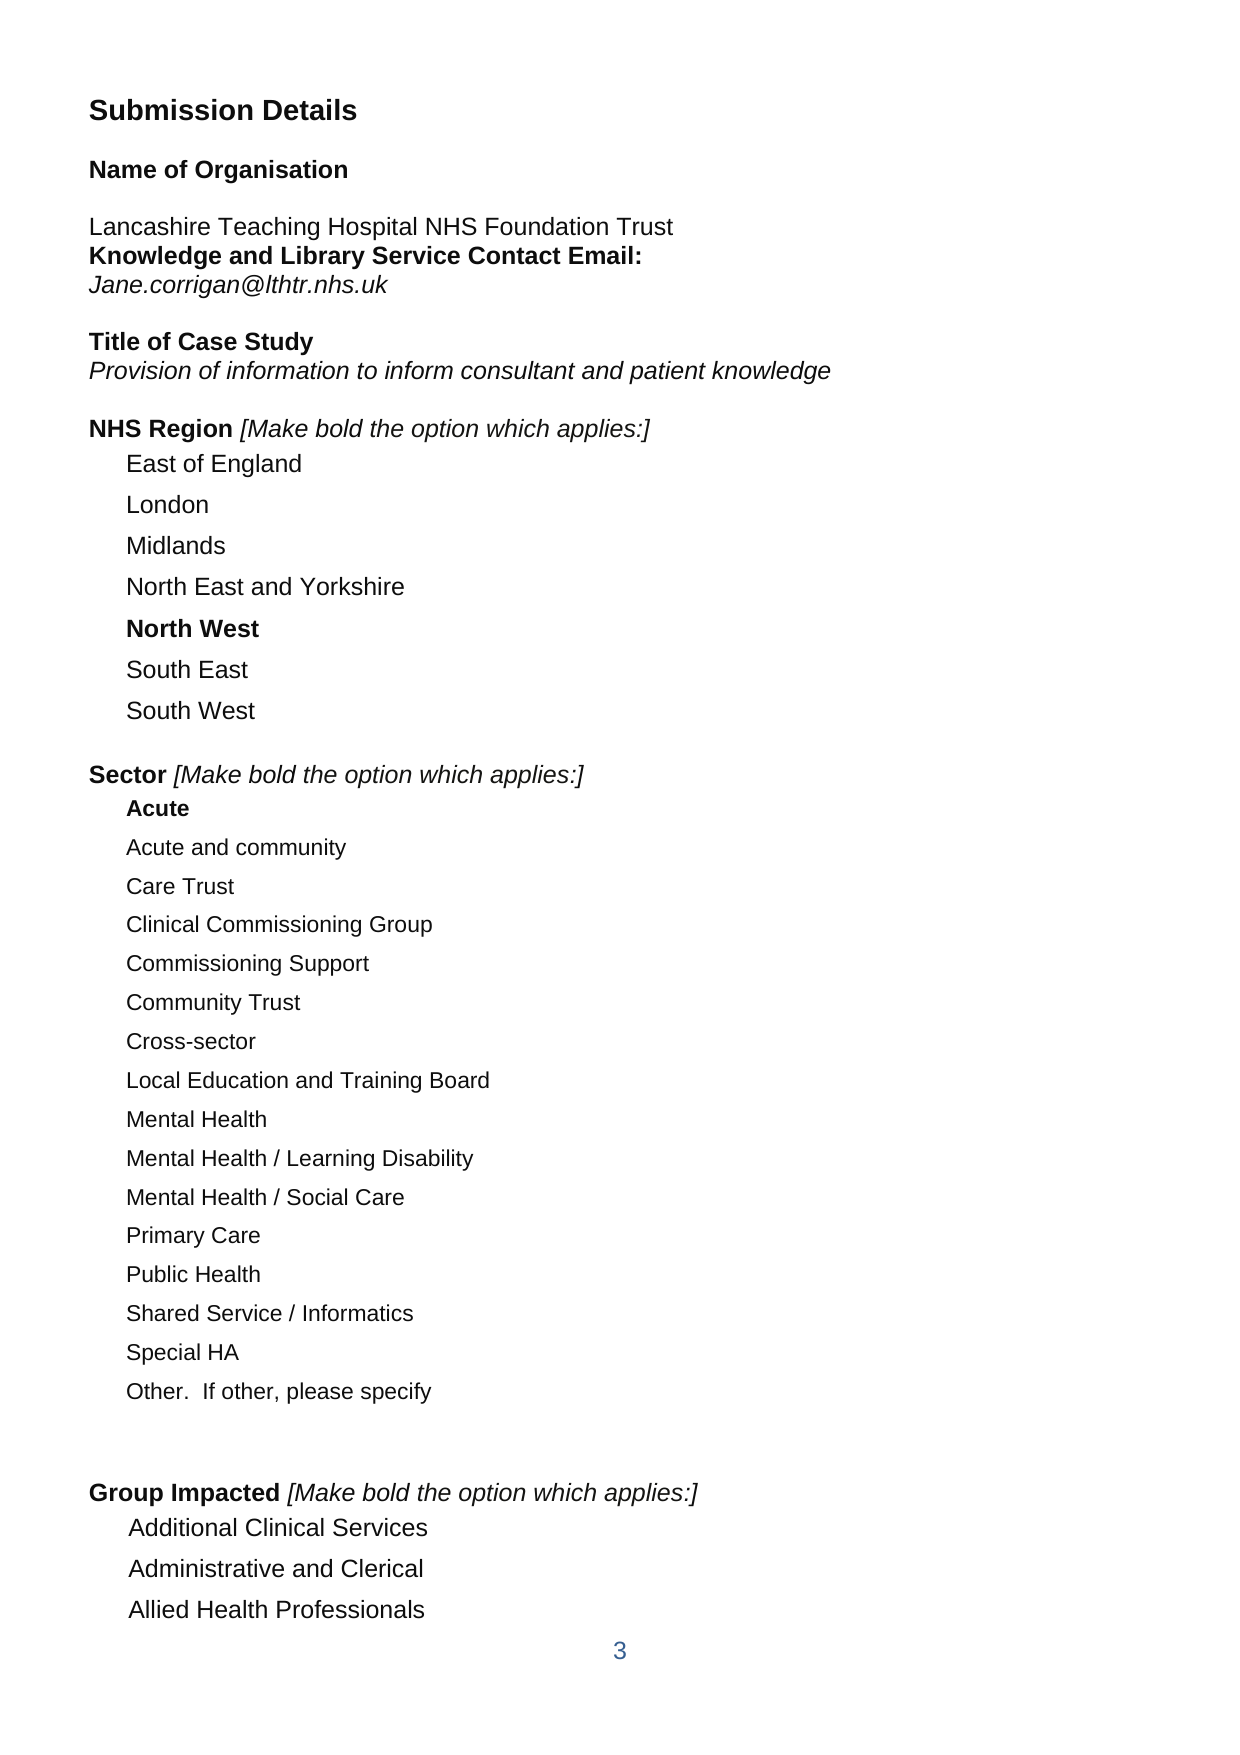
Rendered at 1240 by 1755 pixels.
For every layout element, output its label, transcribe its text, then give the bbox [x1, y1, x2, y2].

text Mental Health / Learning Disability [126, 1144, 1151, 1171]
text Community Trust [126, 989, 1151, 1016]
text Other. If other, please specify [126, 1378, 1151, 1404]
text North East and Yorkshire [126, 572, 1151, 601]
text Submission Details [89, 93, 1151, 126]
text South East [126, 655, 1151, 684]
text Knowledge and Library Service Contact Email: [89, 241, 1151, 270]
text Lancashire Teaching Hospital NHS Foundation Trust [89, 212, 1151, 241]
text Midlands [126, 531, 1151, 560]
text Acute and community [126, 834, 1151, 860]
text Local Education and Training Board [126, 1067, 1151, 1093]
text NHS Region [Make bold the option which applies:] [89, 414, 1151, 442]
text Primary Care [126, 1222, 1151, 1249]
text Care Trust [126, 873, 1151, 899]
text Name of Organisation [89, 155, 1151, 184]
text Provision of information to inform consultant and patient knowledge [89, 356, 1151, 385]
text Additional Clinical Services [128, 1513, 1151, 1542]
text Mental Health [126, 1106, 1151, 1132]
text Cross-sector [126, 1028, 1151, 1054]
text Acute [126, 795, 1151, 821]
text Administrative and Clerical [128, 1554, 1151, 1583]
text South West [126, 696, 1151, 725]
text London [126, 490, 1151, 519]
text Shared Service / Informatics [126, 1300, 1151, 1326]
text Allied Health Professionals [128, 1595, 1151, 1624]
text Title of Case Study [89, 327, 1151, 356]
text Clinical Commissioning Group [126, 911, 1151, 938]
text Commissioning Support [126, 950, 1151, 977]
text Special HA [126, 1339, 1151, 1365]
text Mental Health / Social Care [126, 1183, 1151, 1210]
text Group Impacted [Make bold the option which applies:] [89, 1478, 1151, 1507]
text Public Health [126, 1261, 1151, 1287]
text North West [126, 614, 1151, 642]
text Jane.corrigan@lthtr.nhs.uk [89, 270, 1151, 299]
text Sector [Make bold the option which applies:] [89, 760, 1151, 789]
text East of England [126, 449, 1151, 477]
